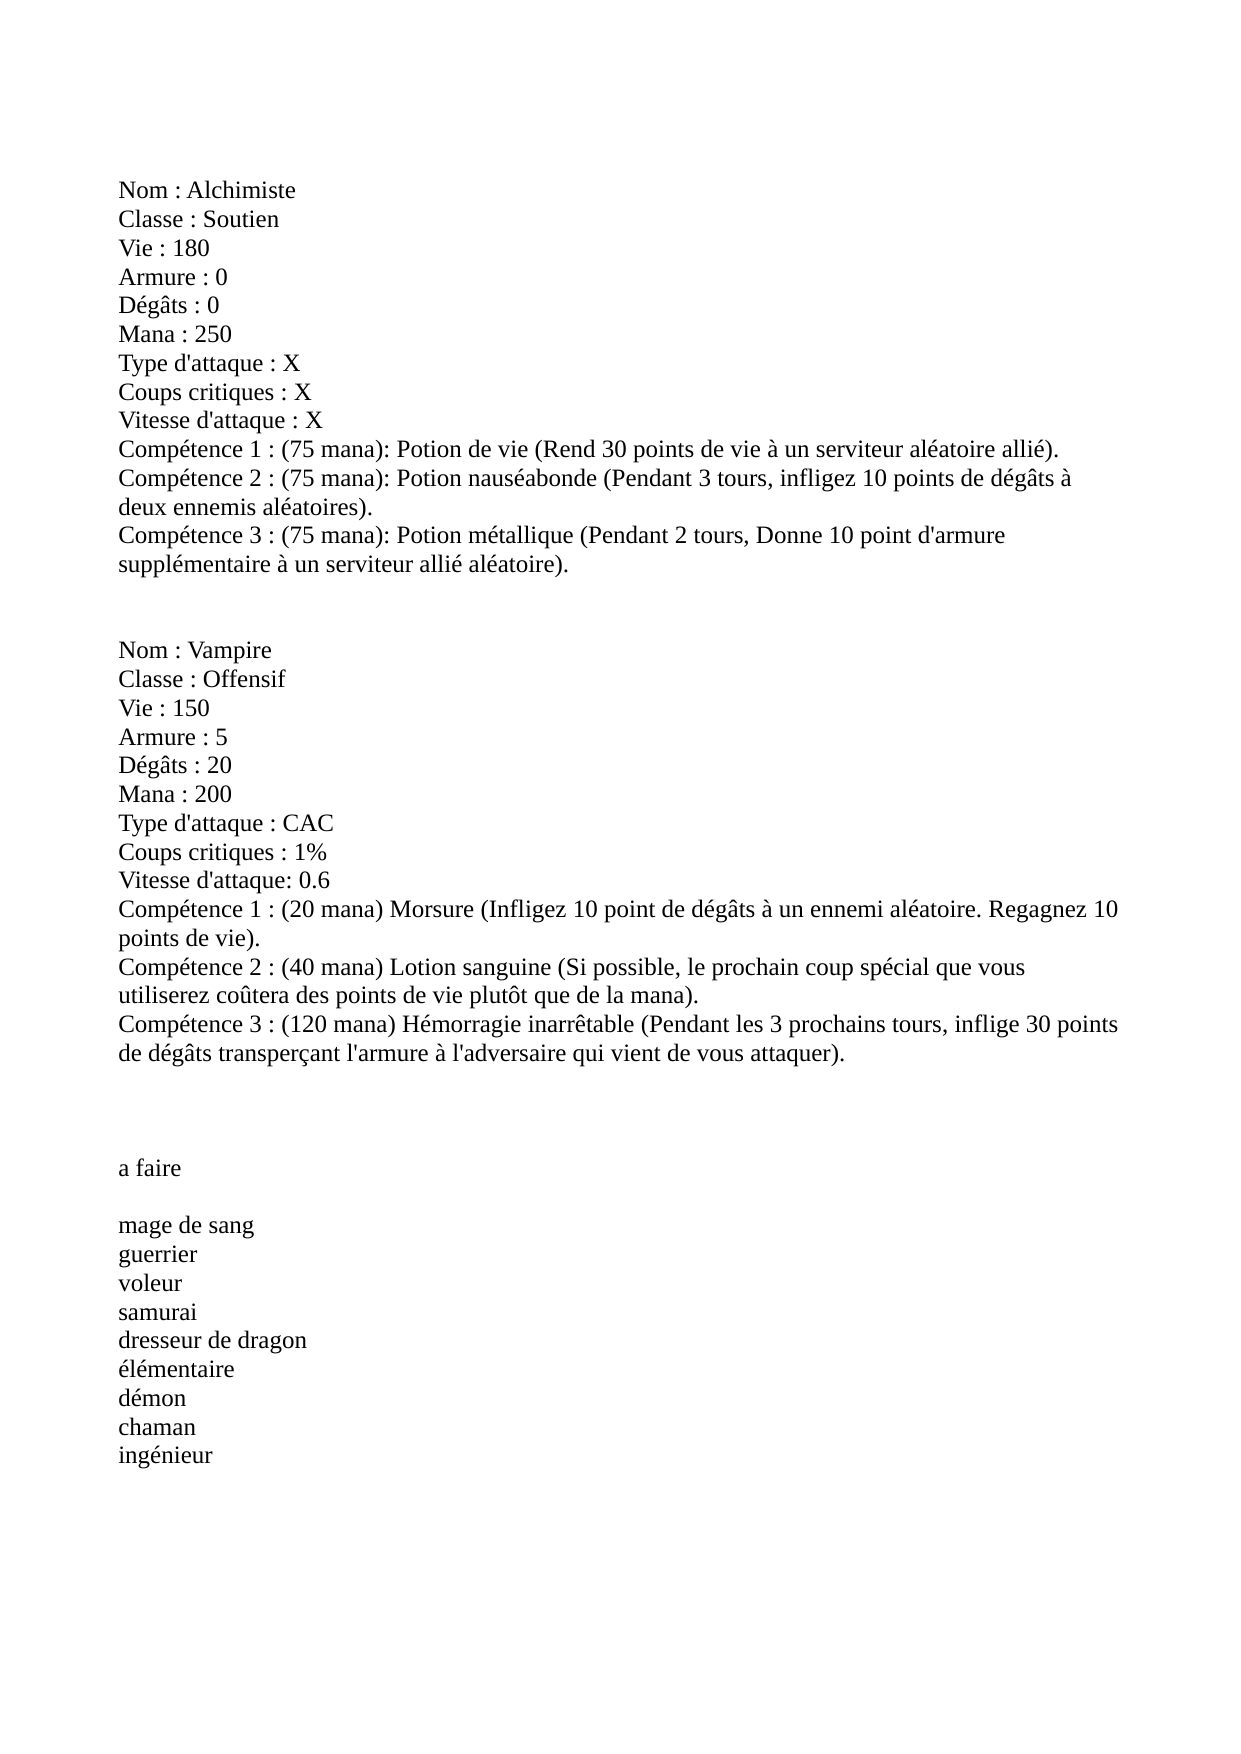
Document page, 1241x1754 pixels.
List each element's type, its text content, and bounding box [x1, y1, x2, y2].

text Compétence 1 : (20 mana) Morsure (Infligez 10 point de dégâts à un ennemi aléatoire. Regagnez 10 points de vie). [118, 894, 1122, 952]
text Dégâts : 0 [118, 291, 1122, 319]
text chaman [118, 1412, 1122, 1441]
text ingénieur [118, 1441, 1122, 1469]
text Classe : Soutien [118, 204, 1122, 233]
text Armure : 5 [118, 722, 1122, 751]
text élémentaire [118, 1354, 1122, 1383]
text Classe : Offensif [118, 664, 1122, 693]
text dresseur de dragon [118, 1326, 1122, 1354]
text Vie : 150 [118, 693, 1122, 722]
text Type d'attaque : CAC [118, 808, 1122, 837]
text Nom : Alchimiste [118, 176, 1122, 204]
text Vie : 180 [118, 233, 1122, 262]
text Coups critiques : X [118, 377, 1122, 406]
text Compétence 2 : (40 mana) Lotion sanguine (Si possible, le prochain coup spécial que vous utiliserez coûtera des points de vie plutôt que de la mana). [118, 952, 1122, 1009]
text Type d'attaque : X [118, 348, 1122, 377]
text Dégâts : 20 [118, 751, 1122, 779]
text Vitesse d'attaque : X [118, 406, 1122, 434]
text Armure : 0 [118, 262, 1122, 291]
text Mana : 200 [118, 779, 1122, 808]
text Compétence 3 : (120 mana) Hémorragie inarrêtable (Pendant les 3 prochains tours, inflige 30 points de dégâts transperçant l'armure à l'adversaire qui vient de vous attaquer). [118, 1009, 1122, 1067]
text Compétence 1 : (75 mana): Potion de vie (Rend 30 points de vie à un serviteur aléatoire allié). [118, 434, 1122, 463]
text guerrier [118, 1239, 1122, 1268]
text démon [118, 1383, 1122, 1412]
text mage de sang [118, 1211, 1122, 1239]
text Nom : Vampire [118, 636, 1122, 664]
text Compétence 3 : (75 mana): Potion métallique (Pendant 2 tours, Donne 10 point d'armure supplémentaire à un serviteur allié aléatoire). [118, 521, 1122, 578]
text voleur [118, 1268, 1122, 1297]
text Mana : 250 [118, 319, 1122, 348]
text Compétence 2 : (75 mana): Potion nauséabonde (Pendant 3 tours, infligez 10 points de dégâts à deux ennemis aléatoires). [118, 463, 1122, 521]
text a faire [118, 1153, 1122, 1182]
text Vitesse d'attaque: 0.6 [118, 866, 1122, 894]
text Coups critiques : 1% [118, 837, 1122, 866]
text samurai [118, 1297, 1122, 1326]
